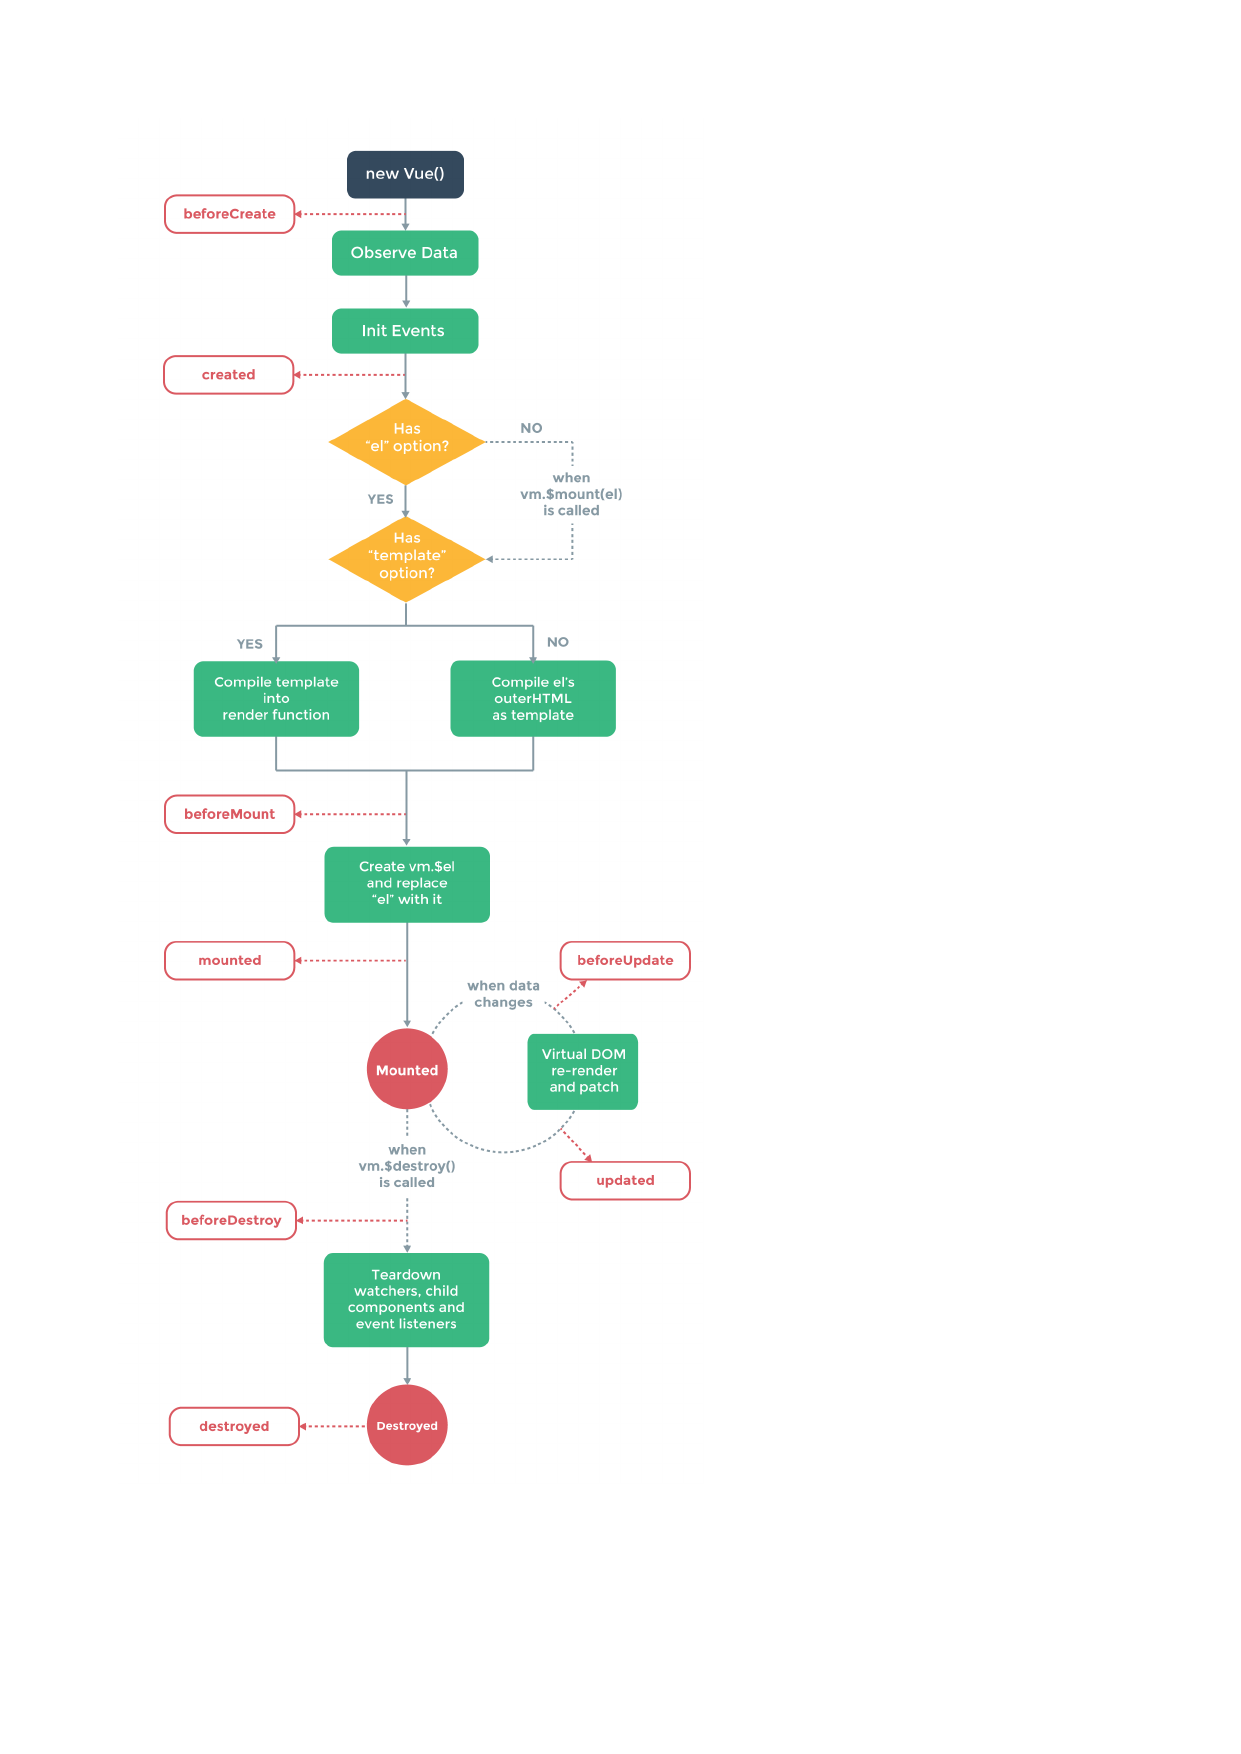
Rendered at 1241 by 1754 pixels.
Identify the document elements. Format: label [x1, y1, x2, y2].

picture [118, 118, 704, 1484]
